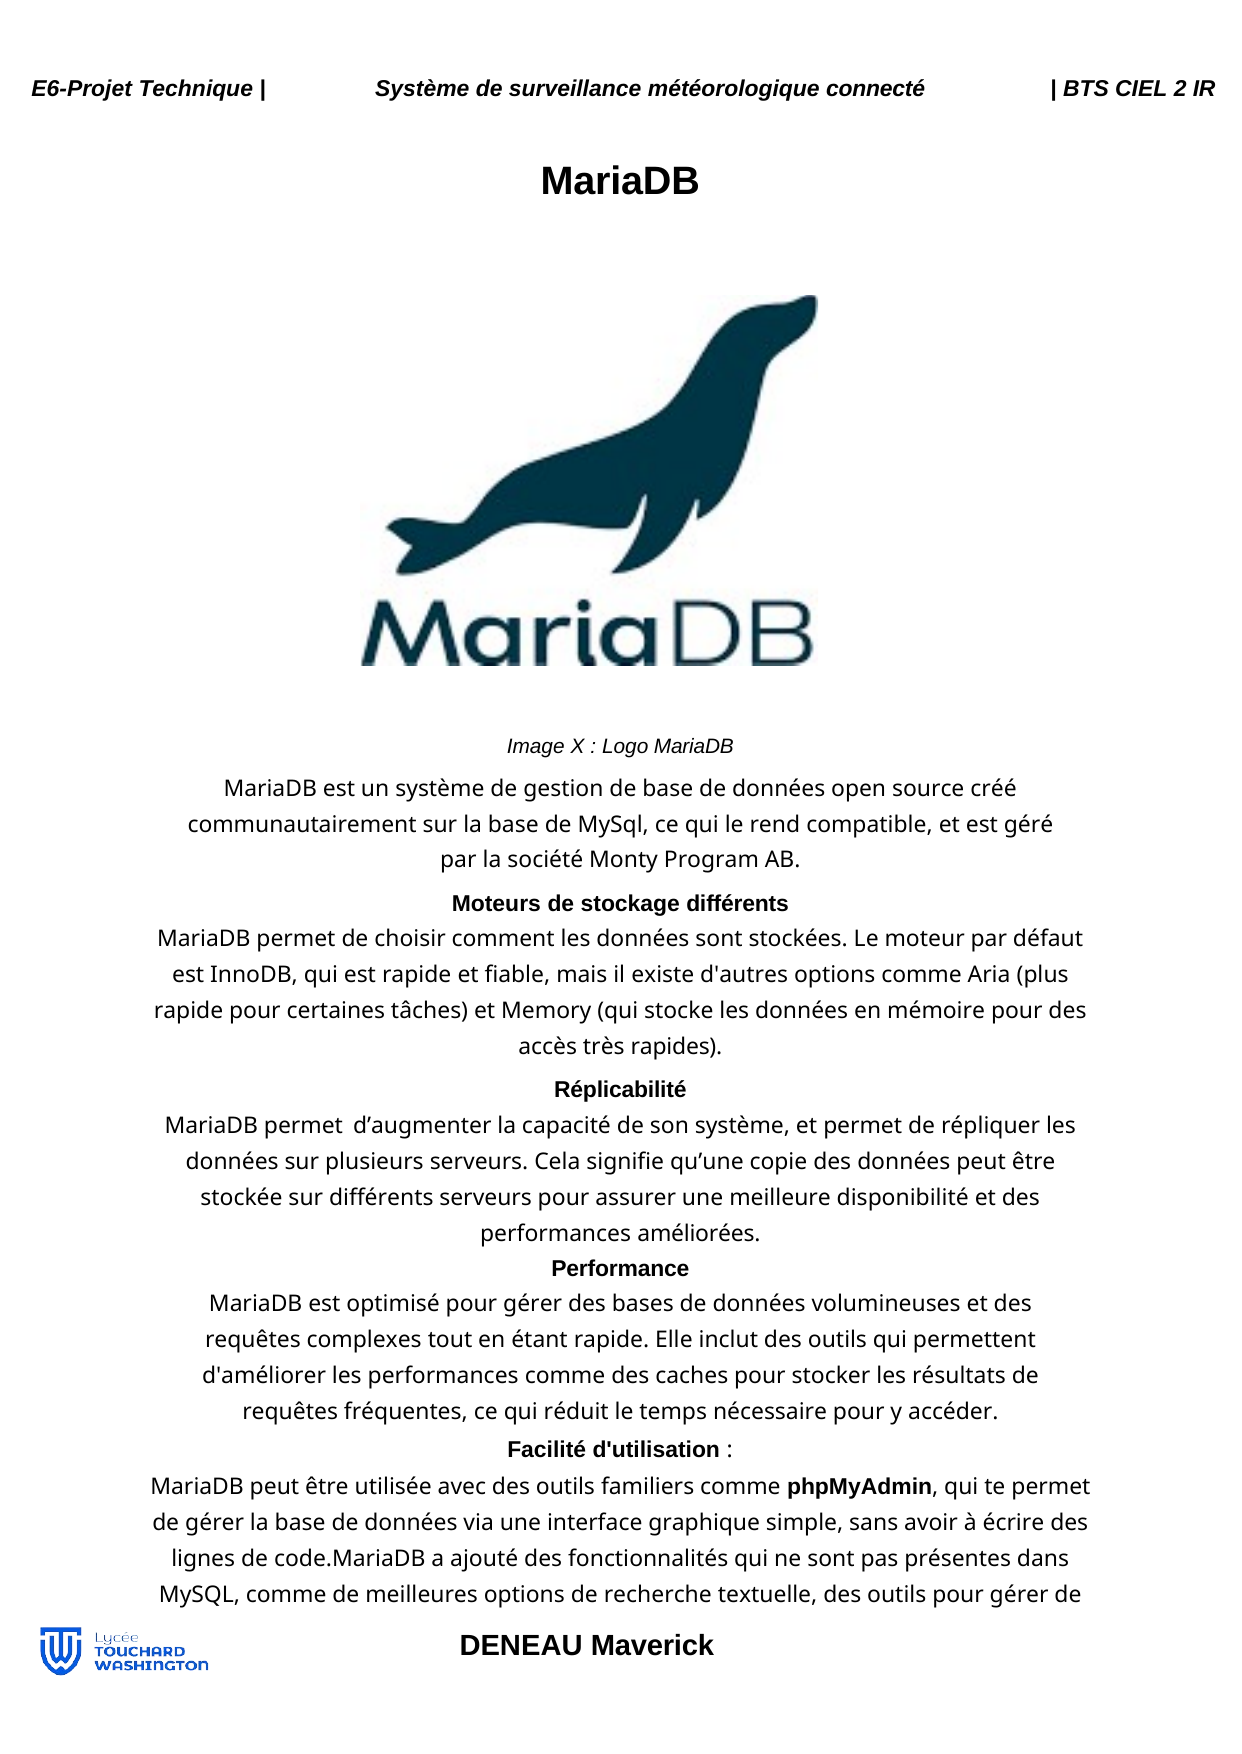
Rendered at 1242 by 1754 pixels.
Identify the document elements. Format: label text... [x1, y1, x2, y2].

text Image X : Logo MariaDB [0, 734, 1240, 758]
text Moteurs de stockage différents [0, 890, 1240, 916]
text Facilité d'utilisation : [0, 1433, 1240, 1464]
text MariaDB est un système de gestion de base de données open source créé communautairement sur la base de MySql, ce qui le rend compatible, et est géré par la société Monty Program AB. [179, 772, 1061, 875]
text MariaDB permet d’augmenter la capacité de son système, et permet de répliquer les données sur plusieurs serveurs. Cela signifie qu’une copie des données peut être stockée sur différents serveurs pour assurer une meilleure disponibilité et des performances améliorées. [164, 1109, 1076, 1248]
text MariaDB peut être utilisée avec des outils familiers comme phpMyAdmin, qui te permet de gérer la base de données via une interface graphique simple, sans avoir à écrire des lignes de code.MariaDB a ajouté des fonctionnalités qui ne sont pas présentes dans MySQL, comme de meilleures options de recherche textuelle, des outils pour gérer de [147, 1470, 1093, 1609]
text MariaDB permet de choisir comment les données sont stockées. Le moteur par défaut est InnoDB, qui est rapide et fiable, mais il existe d'autres options comme Aria (plus rapide pour certaines tâches) et Memory (qui stocke les données en mémoire pour des accès très rapides). [147, 922, 1093, 1061]
text Performance [0, 1254, 1240, 1281]
picture [360, 295, 819, 666]
text MariaDB [0, 157, 1240, 203]
text Réplicabilité [0, 1076, 1240, 1103]
text MariaDB est optimisé pour gérer des bases de données volumineuses et des requêtes complexes tout en étant rapide. Elle inclut des outils qui permettent d'améliorer les performances comme des caches pour stocker les résultats de requêtes fréquentes, ce qui réduit le temps nécessaire pour y accéder. [160, 1287, 1081, 1426]
picture [0, 1589, 249, 1713]
